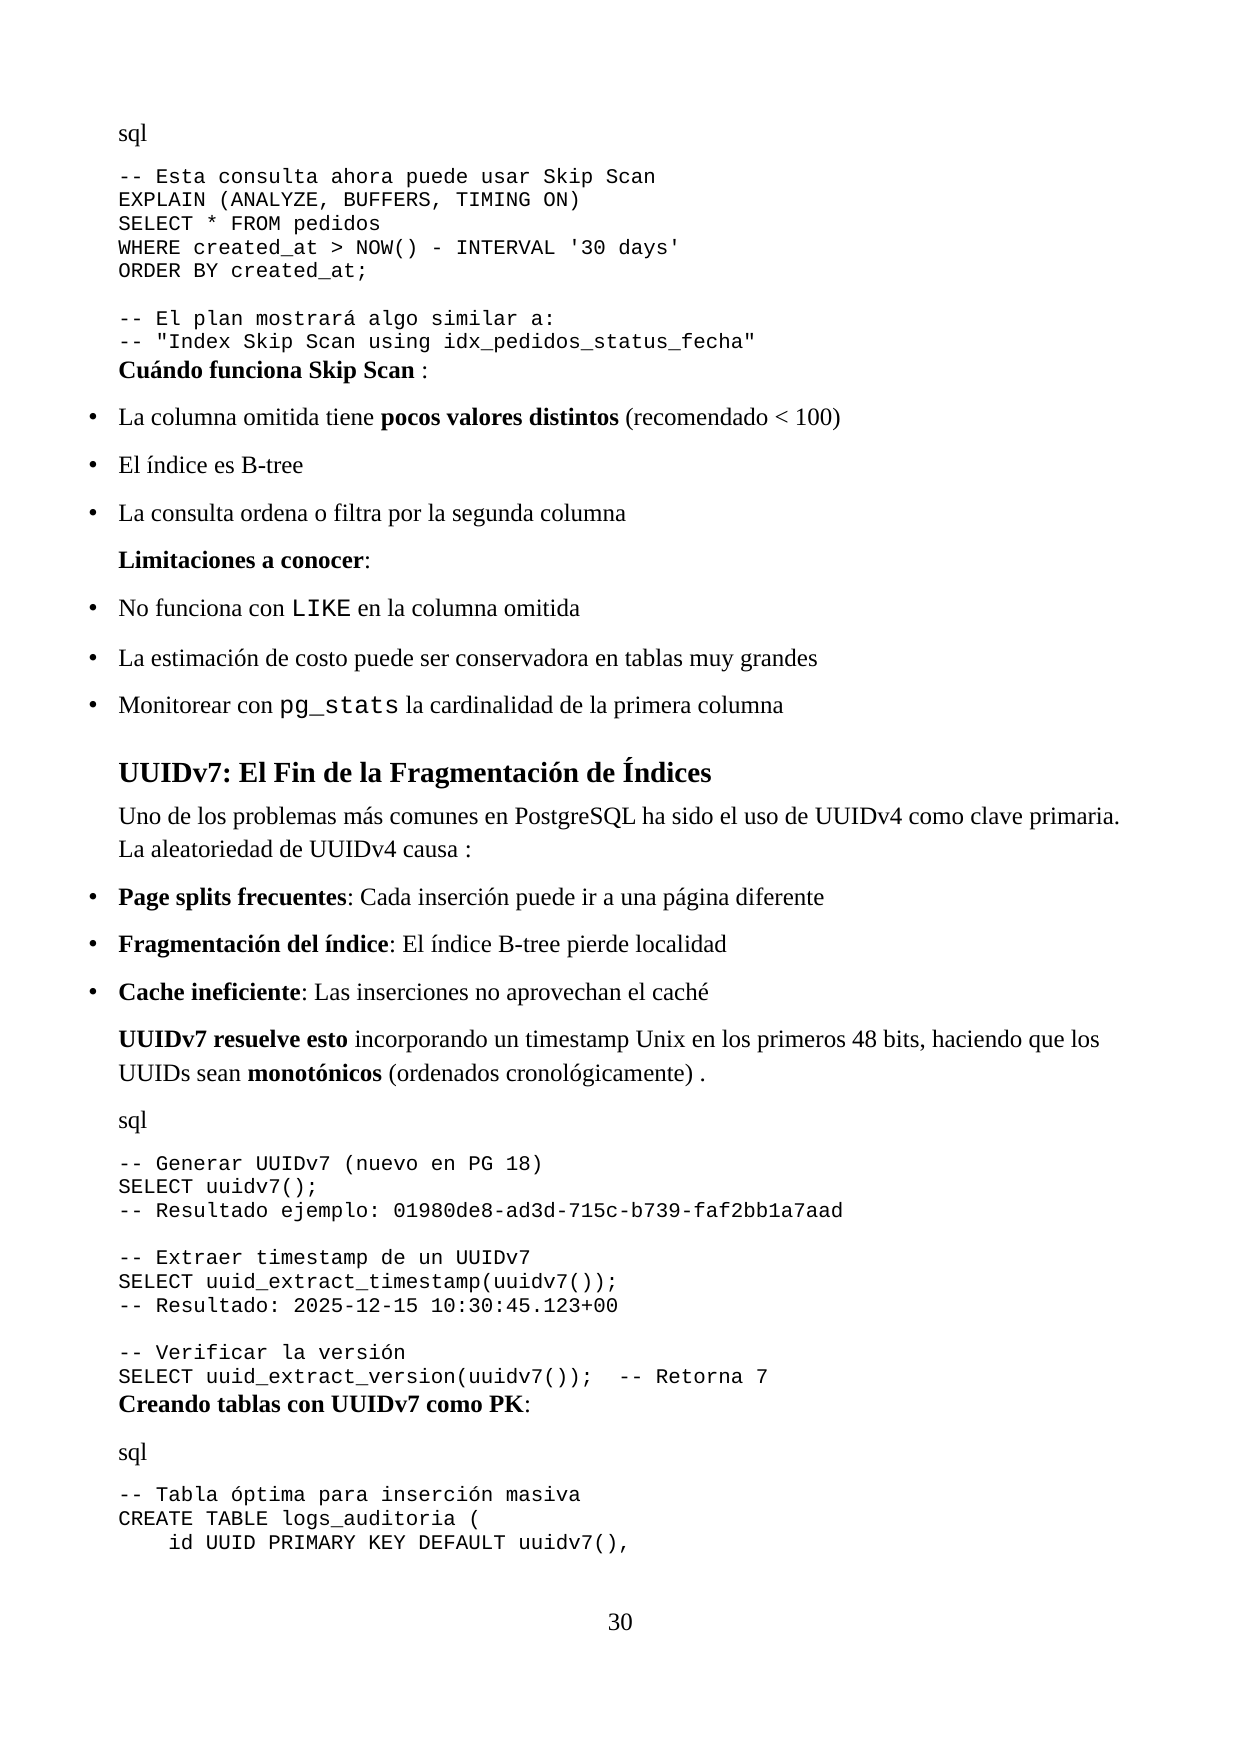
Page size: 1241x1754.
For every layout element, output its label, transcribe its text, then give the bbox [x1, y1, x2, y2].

text -- Verificar la versión [118, 1342, 1122, 1366]
list No funciona con LIKE en la columna omitida [118, 593, 1122, 624]
text SELECT uuidv7(); [118, 1176, 1122, 1200]
text -- Generar UUIDv7 (nuevo en PG 18) [118, 1153, 1122, 1176]
text sql [118, 118, 1122, 147]
text ORDER BY created_at; [118, 260, 1122, 284]
list Cache ineficiente: Las inserciones no aprovechan el caché [118, 977, 1122, 1006]
text UUIDv7 resuelve esto incorporando un timestamp Unix en los primeros 48 bits, haciendo que los UUIDs sean monotónicos (ordenados cronológicamente) . [118, 1024, 1122, 1086]
list Fragmentación del índice: El índice B-tree pierde localidad [118, 929, 1122, 958]
text -- El plan mostrará algo similar a: [118, 308, 1122, 331]
text sql [118, 1437, 1122, 1466]
text Cuándo funciona Skip Scan : [118, 355, 1122, 384]
list El índice es B-tree [118, 450, 1122, 479]
text -- Resultado: 2025-12-15 10:30:45.123+00 [118, 1295, 1122, 1318]
text SELECT uuid_extract_timestamp(uuidv7()); [118, 1271, 1122, 1295]
list La columna omitida tiene pocos valores distintos (recomendado < 100) [118, 402, 1122, 431]
text -- Extraer timestamp de un UUIDv7 [118, 1247, 1122, 1271]
list Monitorear con pg_stats la cardinalidad de la primera columna [118, 691, 1122, 721]
text -- Tabla óptima para inserción masiva [118, 1484, 1122, 1508]
text -- Esta consulta ahora puede usar Skip Scan [118, 166, 1122, 189]
text sql [118, 1105, 1122, 1134]
text -- Resultado ejemplo: 01980de8-ad3d-715c-b739-faf2bb1a7aad [118, 1200, 1122, 1224]
text -- "Index Skip Scan using idx_pedidos_status_fecha" [118, 331, 1122, 355]
subtitle UUIDv7: El Fin de la Fragmentación de Índices [118, 755, 1122, 789]
text id UUID PRIMARY KEY DEFAULT uuidv7(), [118, 1532, 1122, 1555]
text EXPLAIN (ANALYZE, BUFFERS, TIMING ON) [118, 189, 1122, 213]
list La consulta ordena o filtra por la segunda columna [118, 498, 1122, 526]
text Limitaciones a conocer: [118, 545, 1122, 574]
list Page splits frecuentes: Cada inserción puede ir a una página diferente [118, 882, 1122, 911]
text CREATE TABLE logs_auditoria ( [118, 1508, 1122, 1532]
text WHERE created_at > NOW() - INTERVAL '30 days' [118, 237, 1122, 260]
text Creando tablas con UUIDv7 como PK: [118, 1389, 1122, 1418]
text SELECT * FROM pedidos [118, 213, 1122, 237]
text Uno de los problemas más comunes en PostgreSQL ha sido el uso de UUIDv4 como clave primaria. La aleatoriedad de UUIDv4 causa : [118, 801, 1122, 863]
list La estimación de costo puede ser conservadora en tablas muy grandes [118, 643, 1122, 672]
text SELECT uuid_extract_version(uuidv7()); -- Retorna 7 [118, 1366, 1122, 1389]
